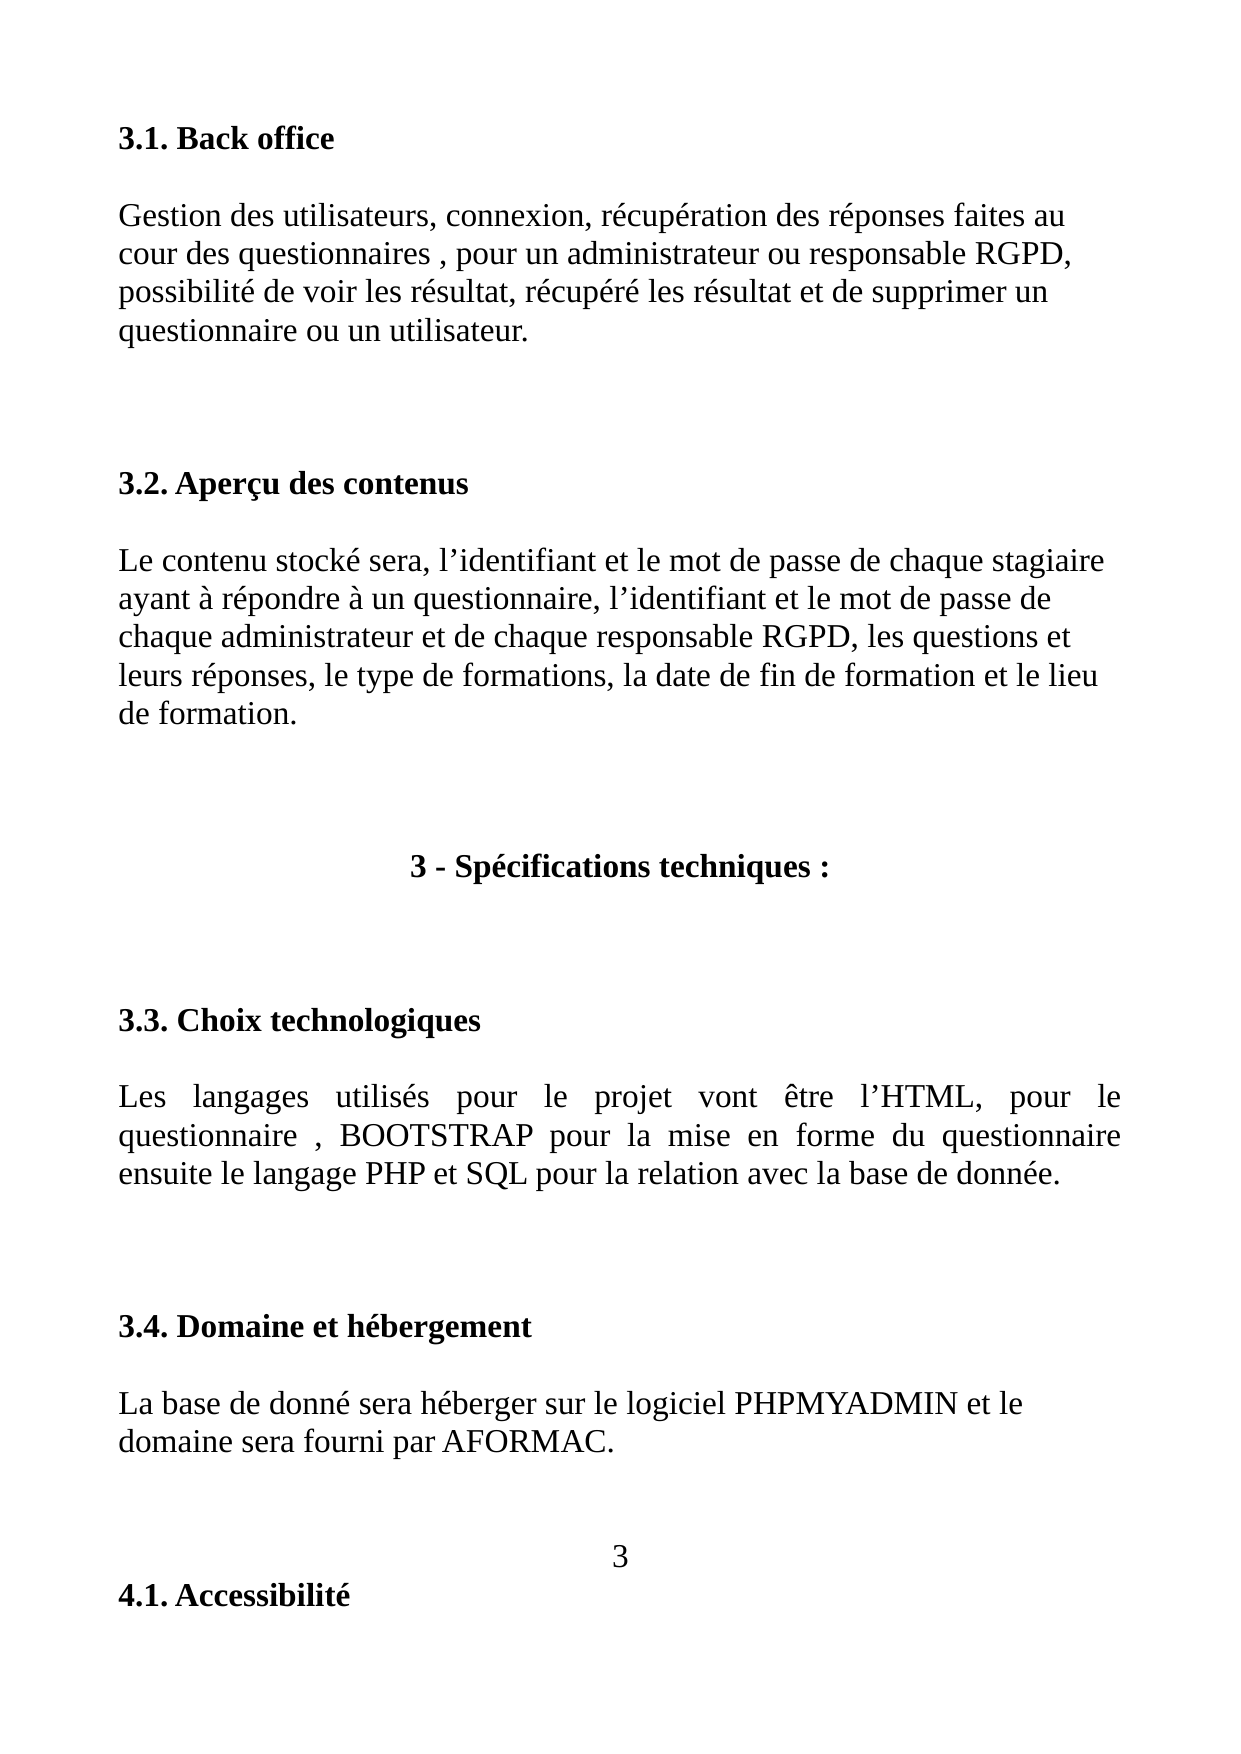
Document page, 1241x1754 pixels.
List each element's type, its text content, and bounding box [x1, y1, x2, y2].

text 3.2. Aperçu des contenus [118, 463, 1122, 501]
text La base de donné sera héberger sur le logiciel PHPMYADMIN et le domaine sera fourni par AFORMAC. [118, 1383, 1122, 1460]
text 3.3. Choix technologiques [118, 1000, 1122, 1038]
text 3 [118, 1536, 1122, 1575]
text 3 - Spécifications techniques : [118, 846, 1122, 885]
text 4.1. Accessibilité [118, 1575, 1122, 1613]
text 3.1. Back office [118, 118, 1122, 156]
text Le contenu stocké sera, l’identifiant et le mot de passe de chaque stagiaire ayant à répondre à un questionnaire, l’identifiant et le mot de passe de chaque administrateur et de chaque responsable RGPD, les questions et leurs réponses, le type de formations, la date de fin de formation et le lieu de formation. [118, 540, 1122, 731]
text Gestion des utilisateurs, connexion, récupération des réponses faites au cour des questionnaires , pour un administrateur ou responsable RGPD, possibilité de voir les résultat, récupéré les résultat et de supprimer un questionnaire ou un utilisateur. [118, 195, 1122, 348]
text 3.4. Domaine et hébergement [118, 1306, 1122, 1345]
text Les langages utilisés pour le projet vont être l’HTML, pour le questionnaire , BOOTSTRAP pour la mise en forme du questionnaire ensuite le langage PHP et SQL pour la relation avec la base de donnée. [118, 1076, 1122, 1191]
